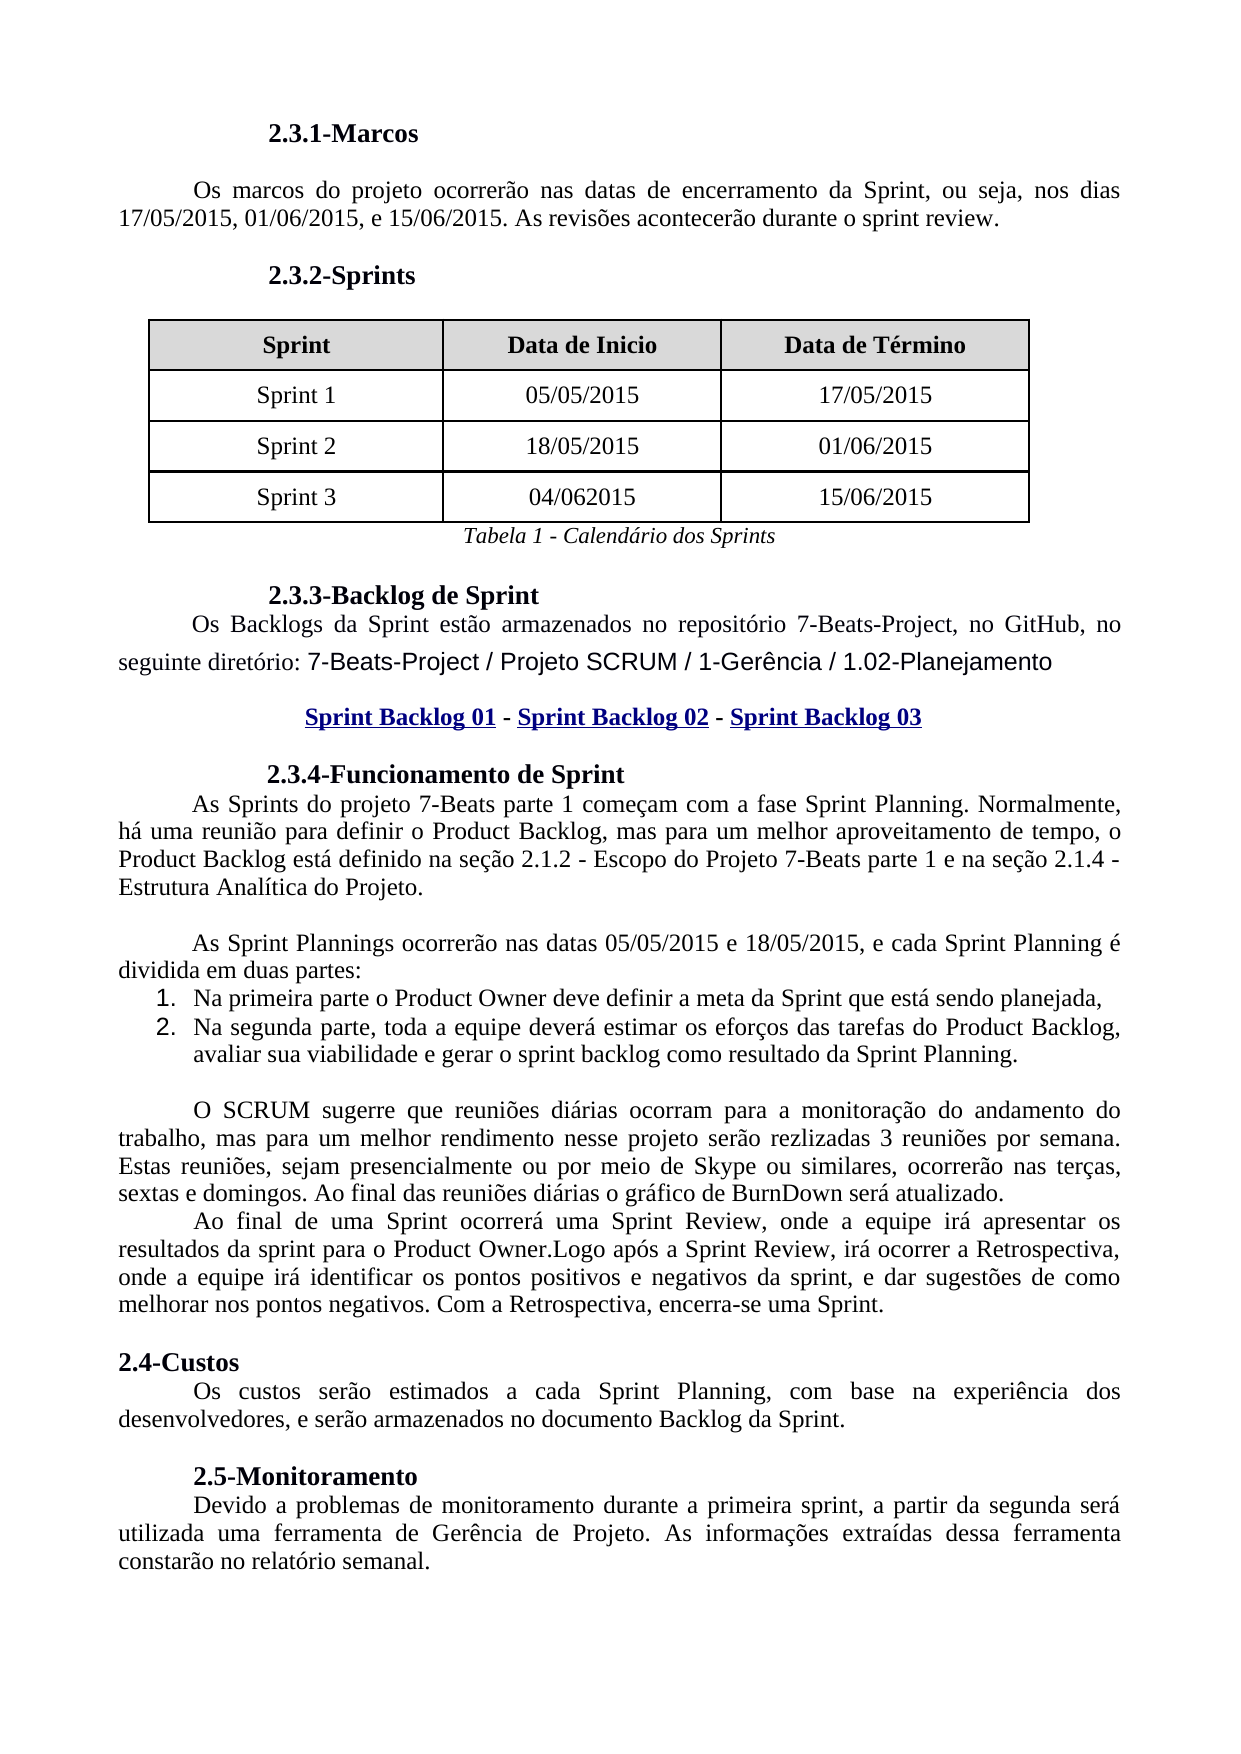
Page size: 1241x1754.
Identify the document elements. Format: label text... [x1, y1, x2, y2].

text O SCRUM sugerre que reuniões diárias ocorram para a monitoração do andamento do trabalho, mas para um melhor rendimento nesse projeto serão rezlizadas 3 reuniões por semana. Estas reuniões, sejam presencialmente ou por meio de Skype ou similares, ocorrerão nas terças, sextas e domingos. Ao final das reuniões diárias o gráfico de BurnDown será atualizado. [118, 1096, 1122, 1207]
table_header Data de Término [722, 321, 1028, 369]
text As Sprints do projeto 7-Beats parte 1 começam com a fase Sprint Planning. Normalmente, há uma reunião para definir o Product Backlog, mas para um melhor aproveitamento de tempo, o Product Backlog está definido na seção 2.1.2 - Escopo do Projeto 7-Beats parte 1 e na seção 2.1.4 - Estrutura Analítica do Projeto. [118, 790, 1122, 901]
list Na primeira parte o Product Owner deve definir a meta da Sprint que está sendo planejada, [156, 984, 1122, 1012]
subtitle 2.3.2-Sprints [193, 260, 1122, 290]
table_cell 18/05/2015 [444, 422, 720, 470]
subtitle 2.3.3-Backlog de Sprint [193, 580, 1122, 610]
table_cell 04/062015 [444, 473, 720, 521]
table_header Sprint [150, 321, 442, 369]
text Ao final de uma Sprint ocorrerá uma Sprint Review, onde a equipe irá apresentar os resultados da sprint para o Product Owner.Logo após a Sprint Review, irá ocorrer a Retrospectiva, onde a equipe irá identificar os pontos positivos e negativos da sprint, e dar sugestões de como melhorar nos pontos negativos. Com a Retrospectiva, encerra-se uma Sprint. [118, 1207, 1122, 1318]
table_cell Sprint 2 [150, 422, 442, 470]
text Os marcos do projeto ocorrerão nas datas de encerramento da Sprint, ou seja, nos dias 17/05/2015, 01/06/2015, e 15/06/2015. As revisões acontecerão durante o sprint review. [118, 176, 1122, 232]
text Sprint Backlog 01 - Sprint Backlog 02 - Sprint Backlog 03 [192, 703, 1033, 731]
subtitle 2.4-Custos [118, 1347, 1122, 1377]
text Tabela 1 - Calendário dos Sprints [118, 523, 1122, 549]
table_cell 15/06/2015 [722, 473, 1028, 521]
subtitle 2.3.1-Marcos [193, 118, 1122, 148]
text As Sprint Plannings ocorrerão nas datas 05/05/2015 e 18/05/2015, e cada Sprint Planning é dividida em duas partes: [118, 929, 1122, 984]
table_cell 05/05/2015 [444, 371, 720, 420]
text Devido a problemas de monitoramento durante a primeira sprint, a partir da segunda será utilizada uma ferramenta de Gerência de Projeto. As informações extraídas dessa ferramenta constarão no relatório semanal. [118, 1491, 1122, 1574]
subtitle Os Backlogs da Sprint estão armazenados no repositório 7-Beats-Project, no GitHub, no seguinte diretório: 7-Beats-Project / Projeto SCRUM / 1-Gerência / 1.02-Planejamento [118, 610, 1122, 676]
text Os custos serão estimados a cada Sprint Planning, com base na experiência dos desenvolvedores, e serão armazenados no documento Backlog da Sprint. [118, 1377, 1122, 1433]
table_cell Sprint 1 [150, 371, 442, 420]
table_cell 01/06/2015 [722, 422, 1028, 470]
table_cell 17/05/2015 [722, 371, 1028, 420]
subtitle 2.5-Monitoramento [118, 1461, 1122, 1491]
table_cell Sprint 3 [150, 473, 442, 521]
table_header Data de Inicio [444, 321, 720, 369]
list Na segunda parte, toda a equipe deverá estimar os eforços das tarefas do Product Backlog, avaliar sua viabilidade e gerar o sprint backlog como resultado da Sprint Planning. [156, 1012, 1122, 1068]
subtitle 2.3.4-Funcionamento de Sprint [267, 759, 1122, 789]
